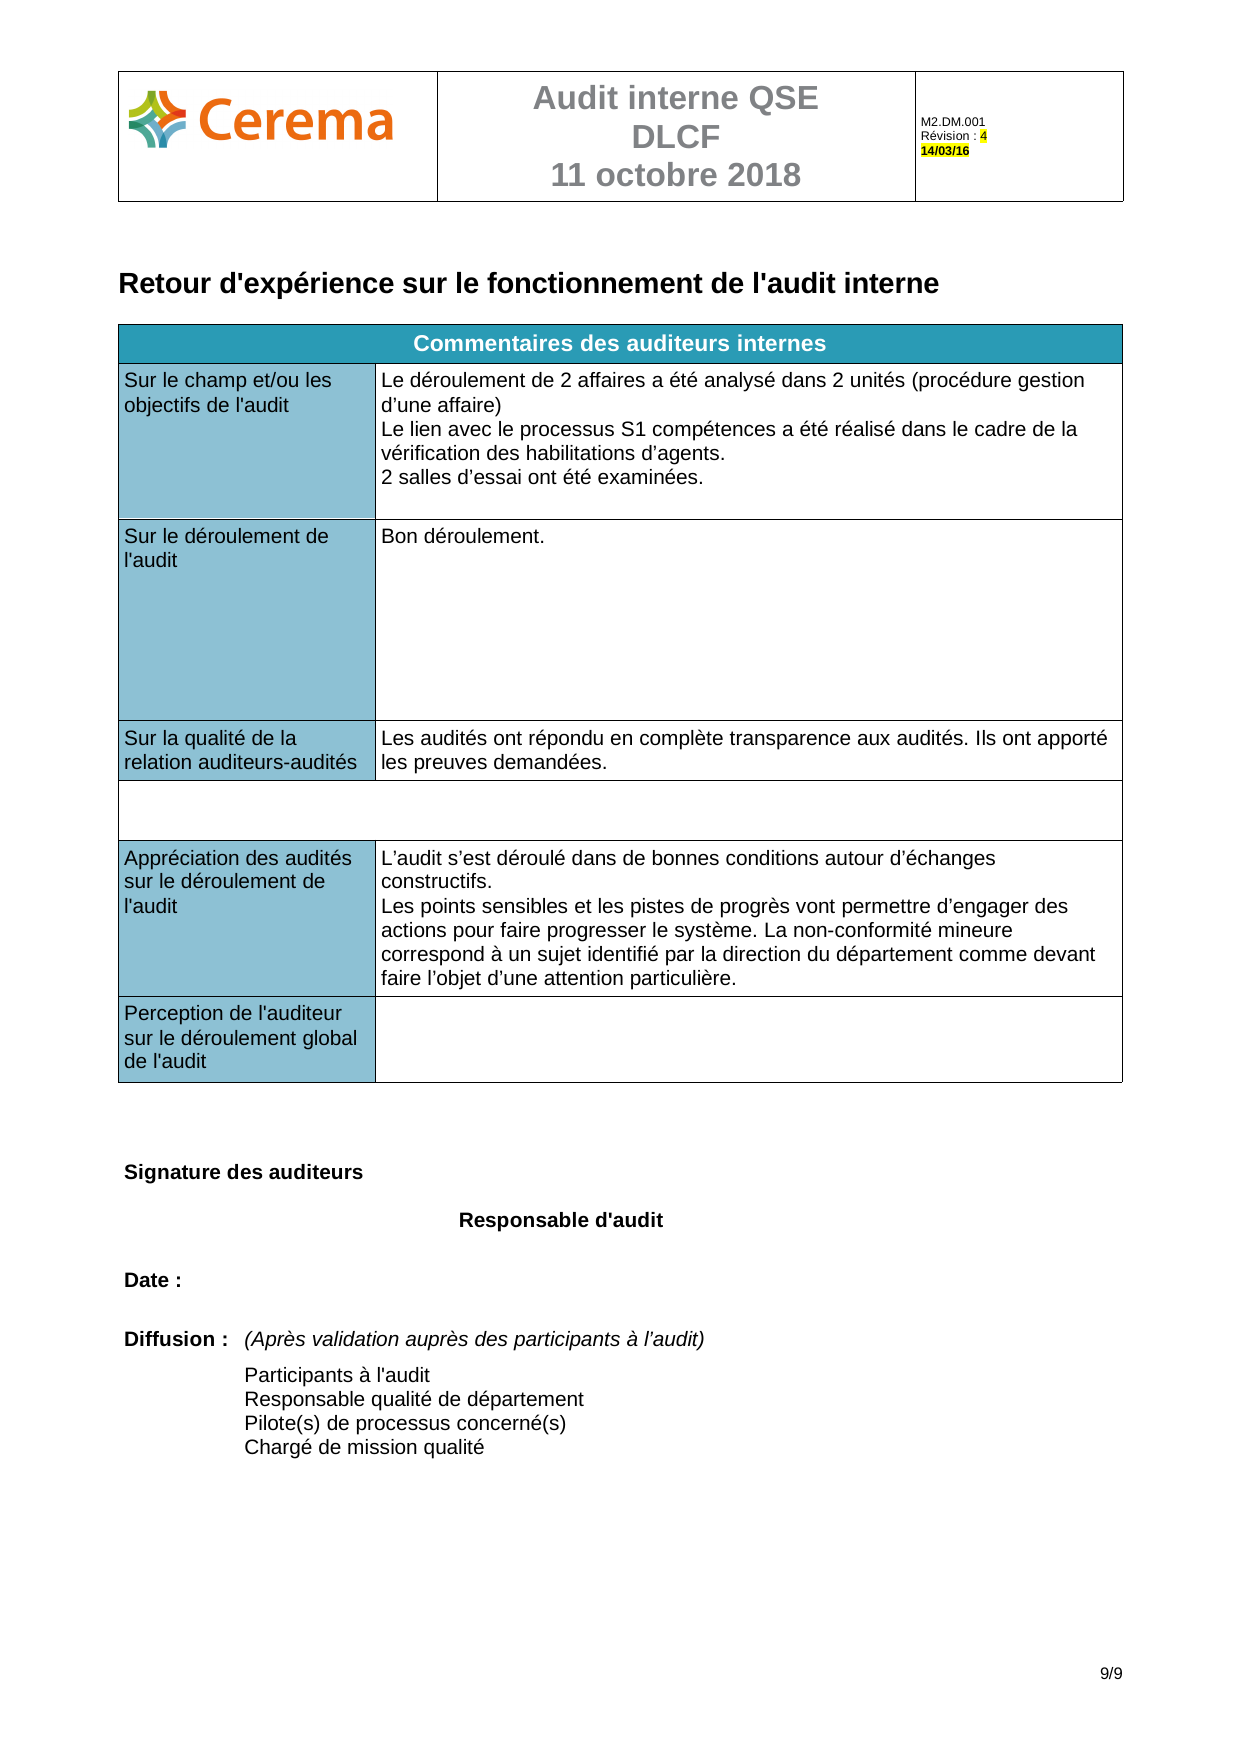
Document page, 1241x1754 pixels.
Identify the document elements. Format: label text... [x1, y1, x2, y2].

subtitle Retour d'expérience sur le fonctionnement de l'audit interne [118, 266, 1181, 300]
table_cell Les audités ont répondu en complète transparence aux audités. Ils ont apporté les preuves demandées. [376, 721, 1122, 780]
table_header Diffusion : [118, 1321, 238, 1357]
table_cell [788, 1238, 1122, 1297]
table_cell Sur le déroulement de l'audit [119, 520, 375, 720]
table_cell [119, 781, 1122, 839]
table_cell Sur la qualité de la relation auditeurs-audités [119, 721, 375, 780]
table_header Responsable d'audit [453, 1154, 787, 1238]
table_cell Participants à l'audit Responsable qualité de département Pilote(s) de processus concerné(s) Chargé de mission qualité [239, 1357, 1123, 1464]
table_cell [118, 1357, 238, 1464]
picture [127, 89, 394, 149]
table_cell Le déroulement de 2 affaires a été analysé dans 2 unités (procédure gestion d’une affaire) Le lien avec le processus S1 compétences a été réalisé dans le cadre de la vérification des habilitations d’agents. 2 salles d’essai ont été examinées. [376, 364, 1122, 518]
table_cell L’audit s’est déroulé dans de bonnes conditions autour d’échanges constructifs. Les points sensibles et les pistes de progrès vont permettre d’engager des actions pour faire progresser le système. La non-conformité mineure correspond à un sujet identifié par la direction du département comme devant faire l’objet d’une attention particulière. [376, 841, 1122, 996]
table_cell Bon déroulement. [376, 520, 1122, 720]
table_cell Sur le champ et/ou les objectifs de l'audit [119, 364, 375, 518]
table_cell Appréciation des audités sur le déroulement de l'audit [119, 841, 375, 996]
table_header [788, 1154, 1122, 1238]
table_header Commentaires des auditeurs internes [119, 325, 1122, 363]
table_cell Perception de l'auditeur sur le déroulement global de l'audit [119, 997, 375, 1082]
table_cell [453, 1238, 787, 1297]
table_cell Date : [118, 1238, 453, 1297]
table_header Signature des auditeurs [118, 1154, 453, 1238]
table_header (Après validation auprès des participants à l’audit) [239, 1321, 1123, 1357]
table_cell [376, 997, 1122, 1082]
